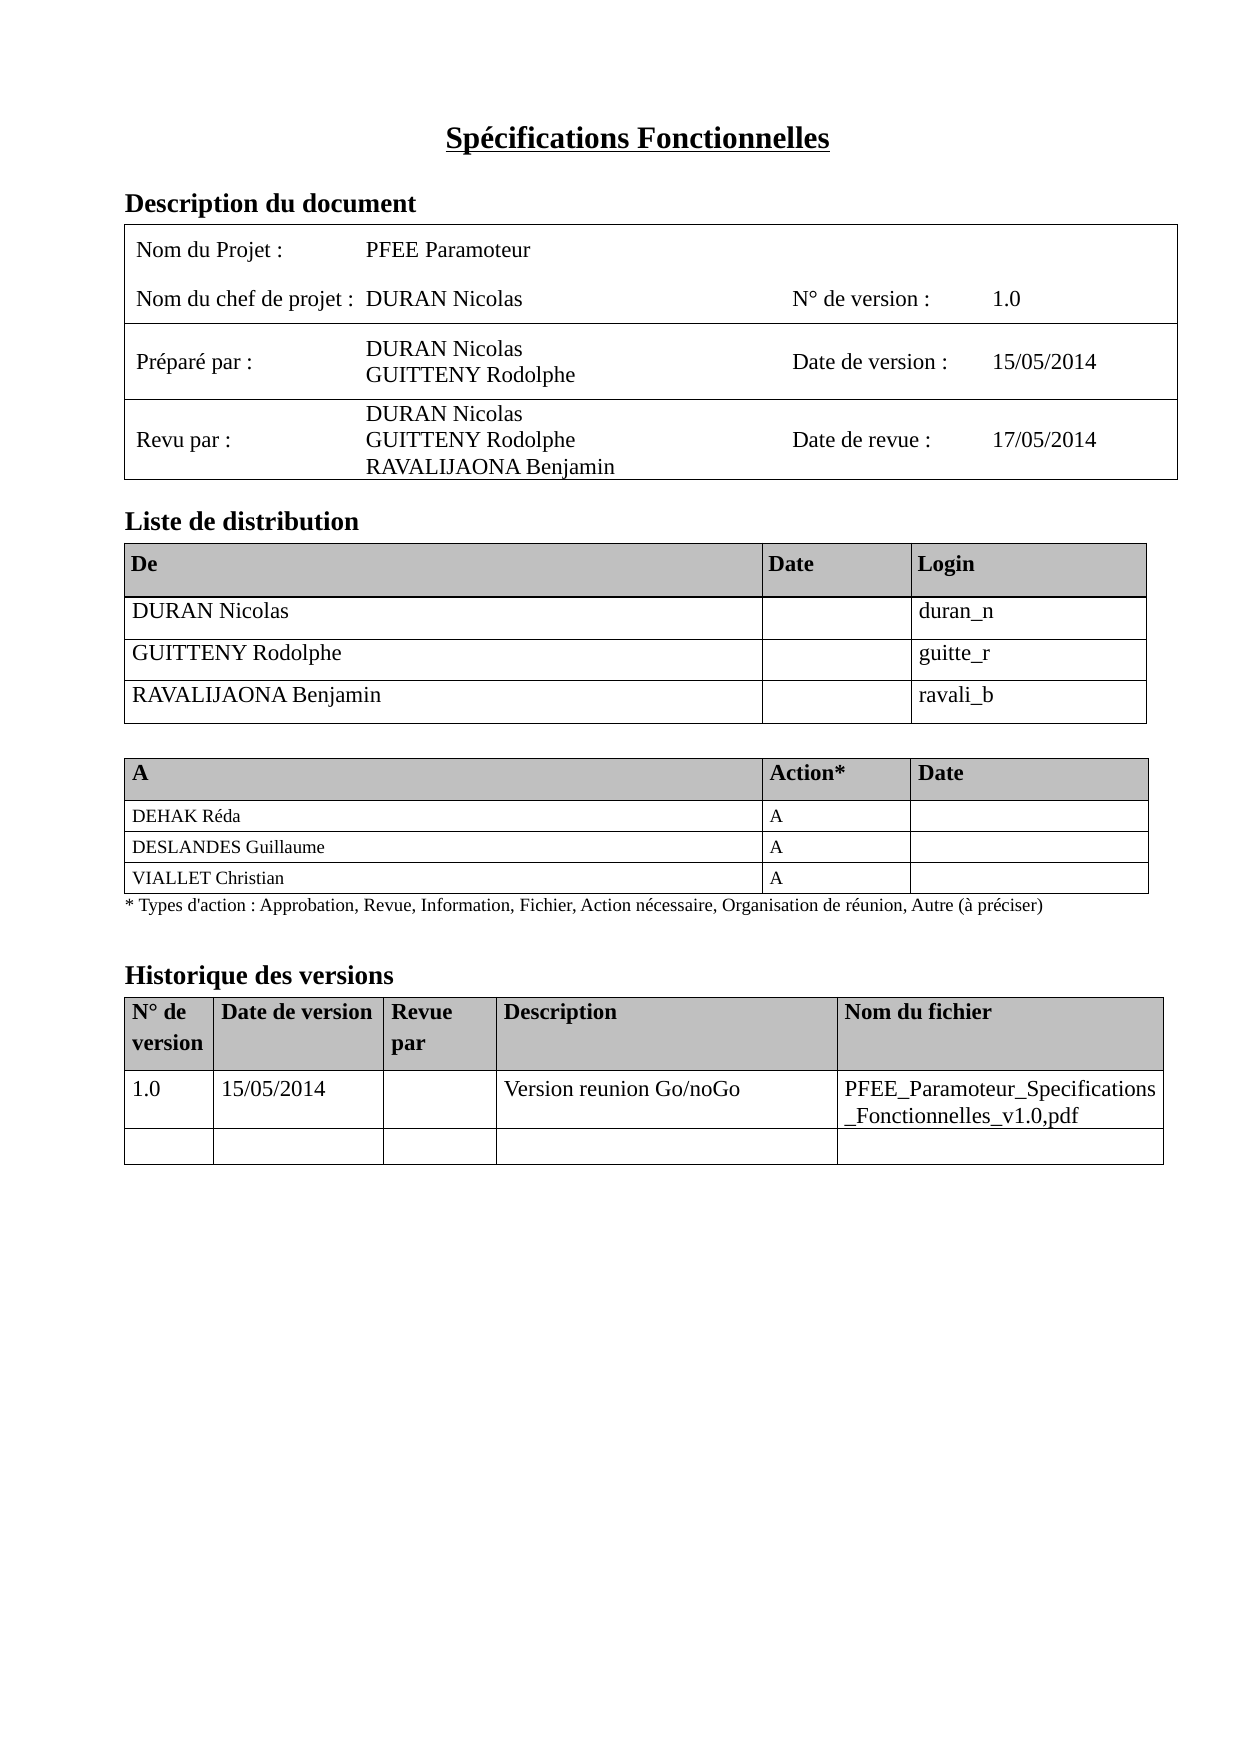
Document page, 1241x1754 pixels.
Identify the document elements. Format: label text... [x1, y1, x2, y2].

table_cell DEHAK Réda [125, 801, 762, 831]
table_cell guitte_r [912, 640, 1146, 680]
table_header Nom du Projet : [125, 225, 354, 274]
title Historique des versions [124, 959, 1150, 991]
table_header Description [497, 998, 837, 1070]
table_cell [911, 801, 1148, 831]
table_header De [125, 544, 762, 596]
table_cell [763, 598, 911, 638]
table_header Date [763, 544, 911, 596]
table_cell RAVALIJAONA Benjamin [125, 681, 762, 722]
table_cell [763, 681, 911, 722]
table_cell [911, 863, 1148, 893]
table_cell 1.0 [125, 1071, 213, 1128]
table_cell PFEE_Paramoteur_Specifications_Fonctionnelles_v1.0,pdf [838, 1071, 1163, 1128]
table_cell [497, 1129, 837, 1164]
table_cell [214, 1129, 383, 1164]
text * Types d'action : Approbation, Revue, Information, Fichier, Action nécessaire, Organisation de réunion, Autre (à préciser) [124, 894, 1150, 916]
table_cell N° de version : [781, 274, 981, 323]
title Description du document [124, 187, 1150, 218]
table_cell VIALLET Christian [125, 863, 762, 893]
table_header PFEE Paramoteur [354, 225, 1177, 274]
title Spécifications Fonctionnelles [124, 119, 1150, 155]
table_header Nom du fichier [838, 998, 1163, 1070]
table_cell GUITTENY Rodolphe [125, 640, 762, 680]
table_cell DURAN Nicolas [354, 274, 781, 323]
table_cell 15/05/2014 [981, 324, 1177, 399]
table_cell Date de revue : [781, 400, 981, 479]
table_cell A [763, 863, 910, 893]
table_cell [125, 1129, 213, 1164]
table_cell 1.0 [981, 274, 1177, 323]
table_cell [763, 640, 911, 680]
table_header Date de version [214, 998, 383, 1070]
table_cell DURAN Nicolas GUITTENY Rodolphe [354, 324, 781, 399]
table_cell 15/05/2014 [214, 1071, 383, 1128]
table_cell Préparé par : [125, 324, 354, 399]
table_header Revue par [384, 998, 496, 1070]
table_header Login [912, 544, 1146, 596]
table_cell DURAN Nicolas [125, 598, 762, 638]
table_cell ravali_b [912, 681, 1146, 722]
table_header N° de version [125, 998, 213, 1070]
table_cell A [763, 801, 910, 831]
table_cell [384, 1071, 496, 1128]
title Liste de distribution [124, 505, 1150, 536]
table_cell [838, 1129, 1163, 1164]
table_header Action* [763, 759, 910, 800]
table_cell [384, 1129, 496, 1164]
table_cell 17/05/2014 [981, 400, 1177, 479]
table_cell [911, 832, 1148, 862]
table_cell DESLANDES Guillaume [125, 832, 762, 862]
table_cell Version reunion Go/noGo [497, 1071, 837, 1128]
table_cell DURAN Nicolas GUITTENY Rodolphe RAVALIJAONA Benjamin [354, 400, 781, 479]
table_cell Revu par : [125, 400, 354, 479]
table_cell A [763, 832, 910, 862]
table_cell Date de version : [781, 324, 981, 399]
table_cell duran_n [912, 598, 1146, 638]
table_header A [125, 759, 762, 800]
table_header Date [911, 759, 1148, 800]
table_cell Nom du chef de projet : [125, 274, 354, 323]
